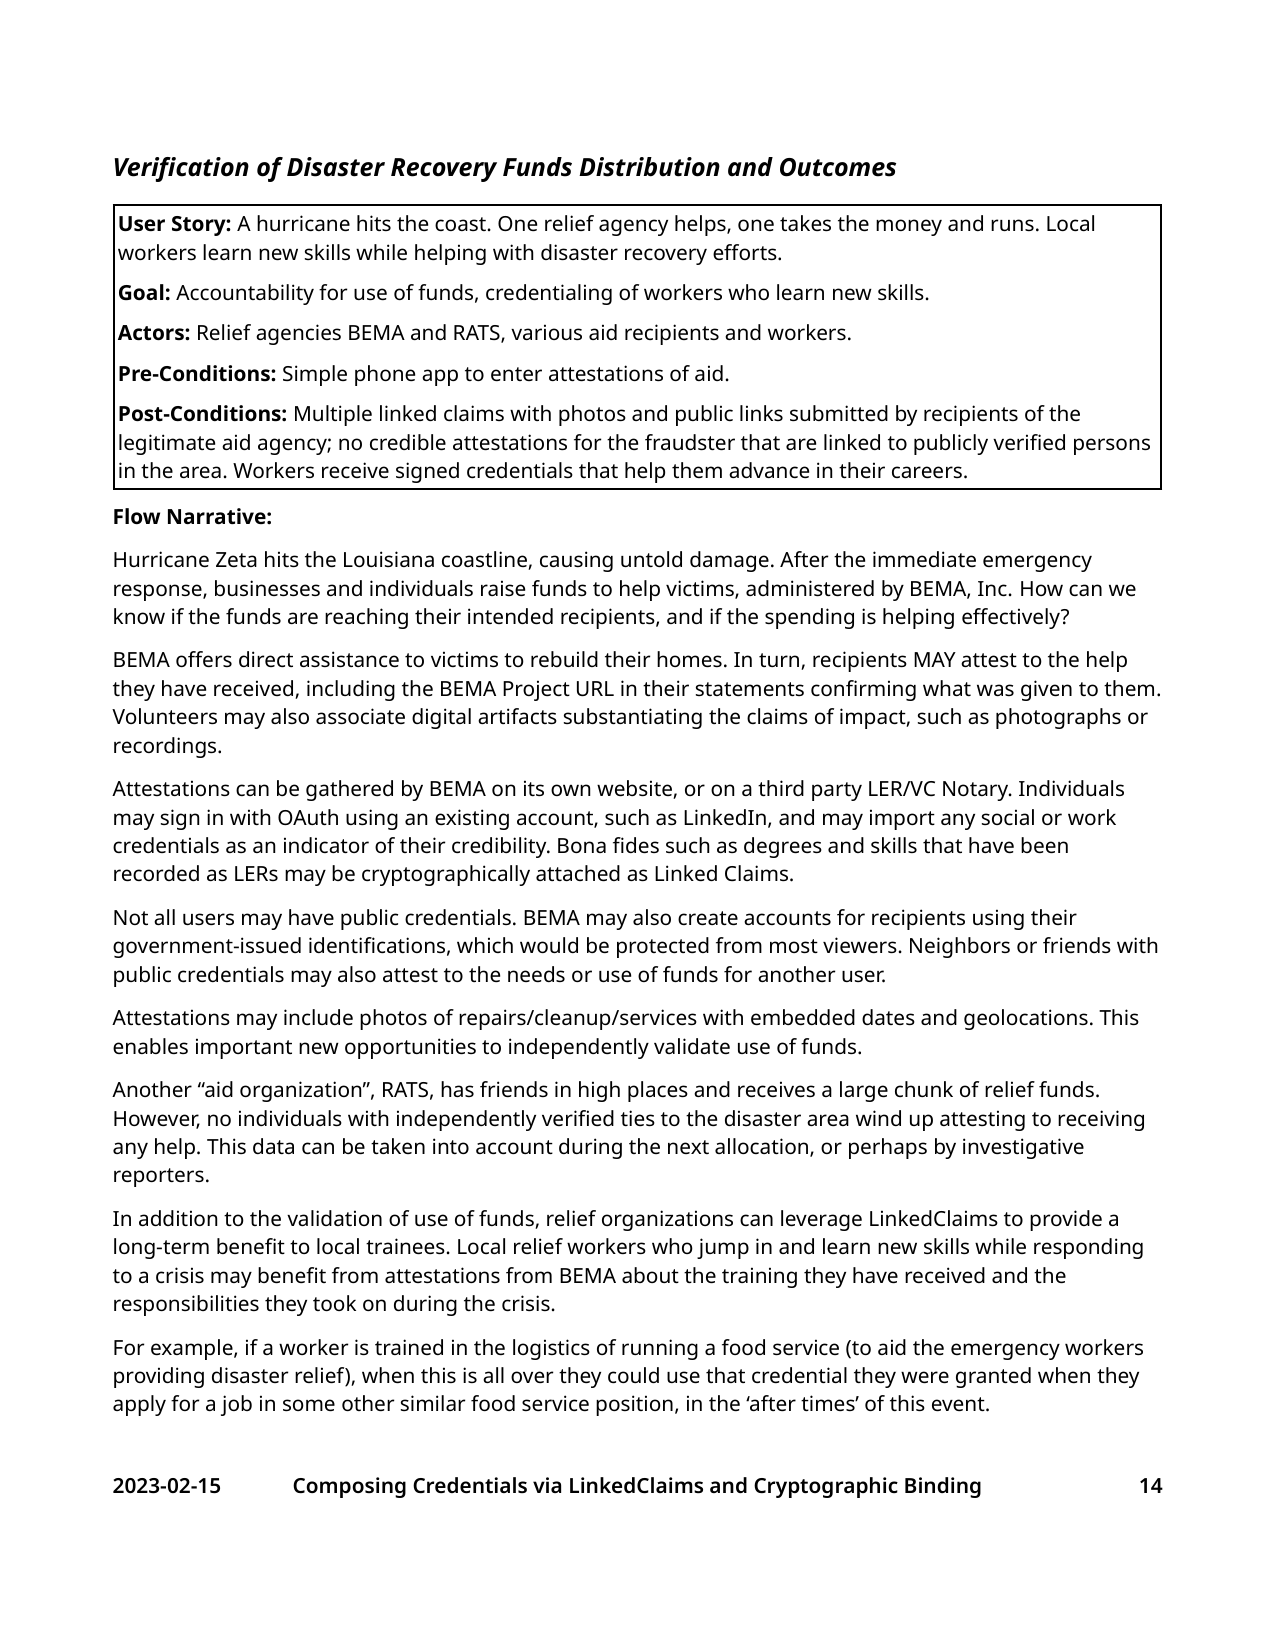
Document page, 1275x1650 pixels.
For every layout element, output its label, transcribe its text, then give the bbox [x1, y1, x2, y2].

text Goal: Accountability for use of funds, credentialing of workers who learn new skills. [115, 273, 1160, 307]
text Not all users may have public credentials. BEMA may also create accounts for recipients using their government-issued identifications, which would be protected from most viewers. Neighbors or friends with public credentials may also attest to the needs or use of funds for another user. [112, 903, 1162, 988]
text User Story: A hurricane hits the coast. One relief agency helps, one takes the money and runs. Local workers learn new skills while helping with disaster recovery efforts. [115, 206, 1160, 266]
text Another “aid organization”, RATS, has friends in high places and receives a large chunk of relief funds. However, no individuals with independently verified ties to the disaster area wind up attesting to receiving any help. This data can be taken into account during the next allocation, or perhaps by investigative reporters. [112, 1075, 1162, 1189]
text Post-Conditions: Multiple linked claims with photos and public links submitted by recipients of the legitimate aid agency; no credible attestations for the fraudster that are linked to publicly verified persons in the area. Workers receive signed credentials that help them advance in their careers. [115, 394, 1160, 488]
text In addition to the validation of use of funds, relief organizations can leverage LinkedClaims to provide a long-term benefit to local trainees. Local relief workers who jump in and learn new skills while responding to a crisis may benefit from attestations from BEMA about the training they have received and the responsibilities they took on during the crisis. [112, 1204, 1162, 1318]
subtitle Verification of Disaster Recovery Funds Distribution and Outcomes [112, 150, 1162, 184]
text Attestations may include photos of repairs/cleanup/services with embedded dates and geolocations. This enables important new opportunities to independently validate use of funds. [112, 1003, 1162, 1060]
text Pre-Conditions: Simple phone app to enter attestations of aid. [115, 354, 1160, 387]
text Actors: Relief agencies BEMA and RATS, various aid recipients and workers. [115, 313, 1160, 347]
text Hurricane Zeta hits the Louisiana coastline, causing untold damage. After the immediate emergency response, businesses and individuals raise funds to help victims, administered by BEMA, Inc. How can we know if the funds are reaching their intended recipients, and if the spending is helping effectively? [112, 545, 1162, 631]
text Flow Narrative: [112, 502, 1162, 530]
text For example, if a worker is trained in the logistics of running a food service (to aid the emergency workers providing disaster relief), when this is all over they could use that credential they were granted when they apply for a job in some other similar food service position, in the ‘after times’ of this event. [112, 1333, 1162, 1418]
text BEMA offers direct assistance to victims to rebuild their homes. In turn, recipients MAY attest to the help they have received, including the BEMA Project URL in their statements confirming what was given to them. Volunteers may also associate digital artifacts substantiating the claims of impact, such as photographs or recordings. [112, 646, 1162, 759]
text Attestations can be gathered by BEMA on its own website, or on a third party LER/VC Notary. Individuals may sign in with OAuth using an existing account, such as LinkedIn, and may import any social or work credentials as an indicator of their credibility. Bona fides such as degrees and skills that have been recorded as LERs may be cryptographically attached as Linked Claims. [112, 774, 1162, 888]
